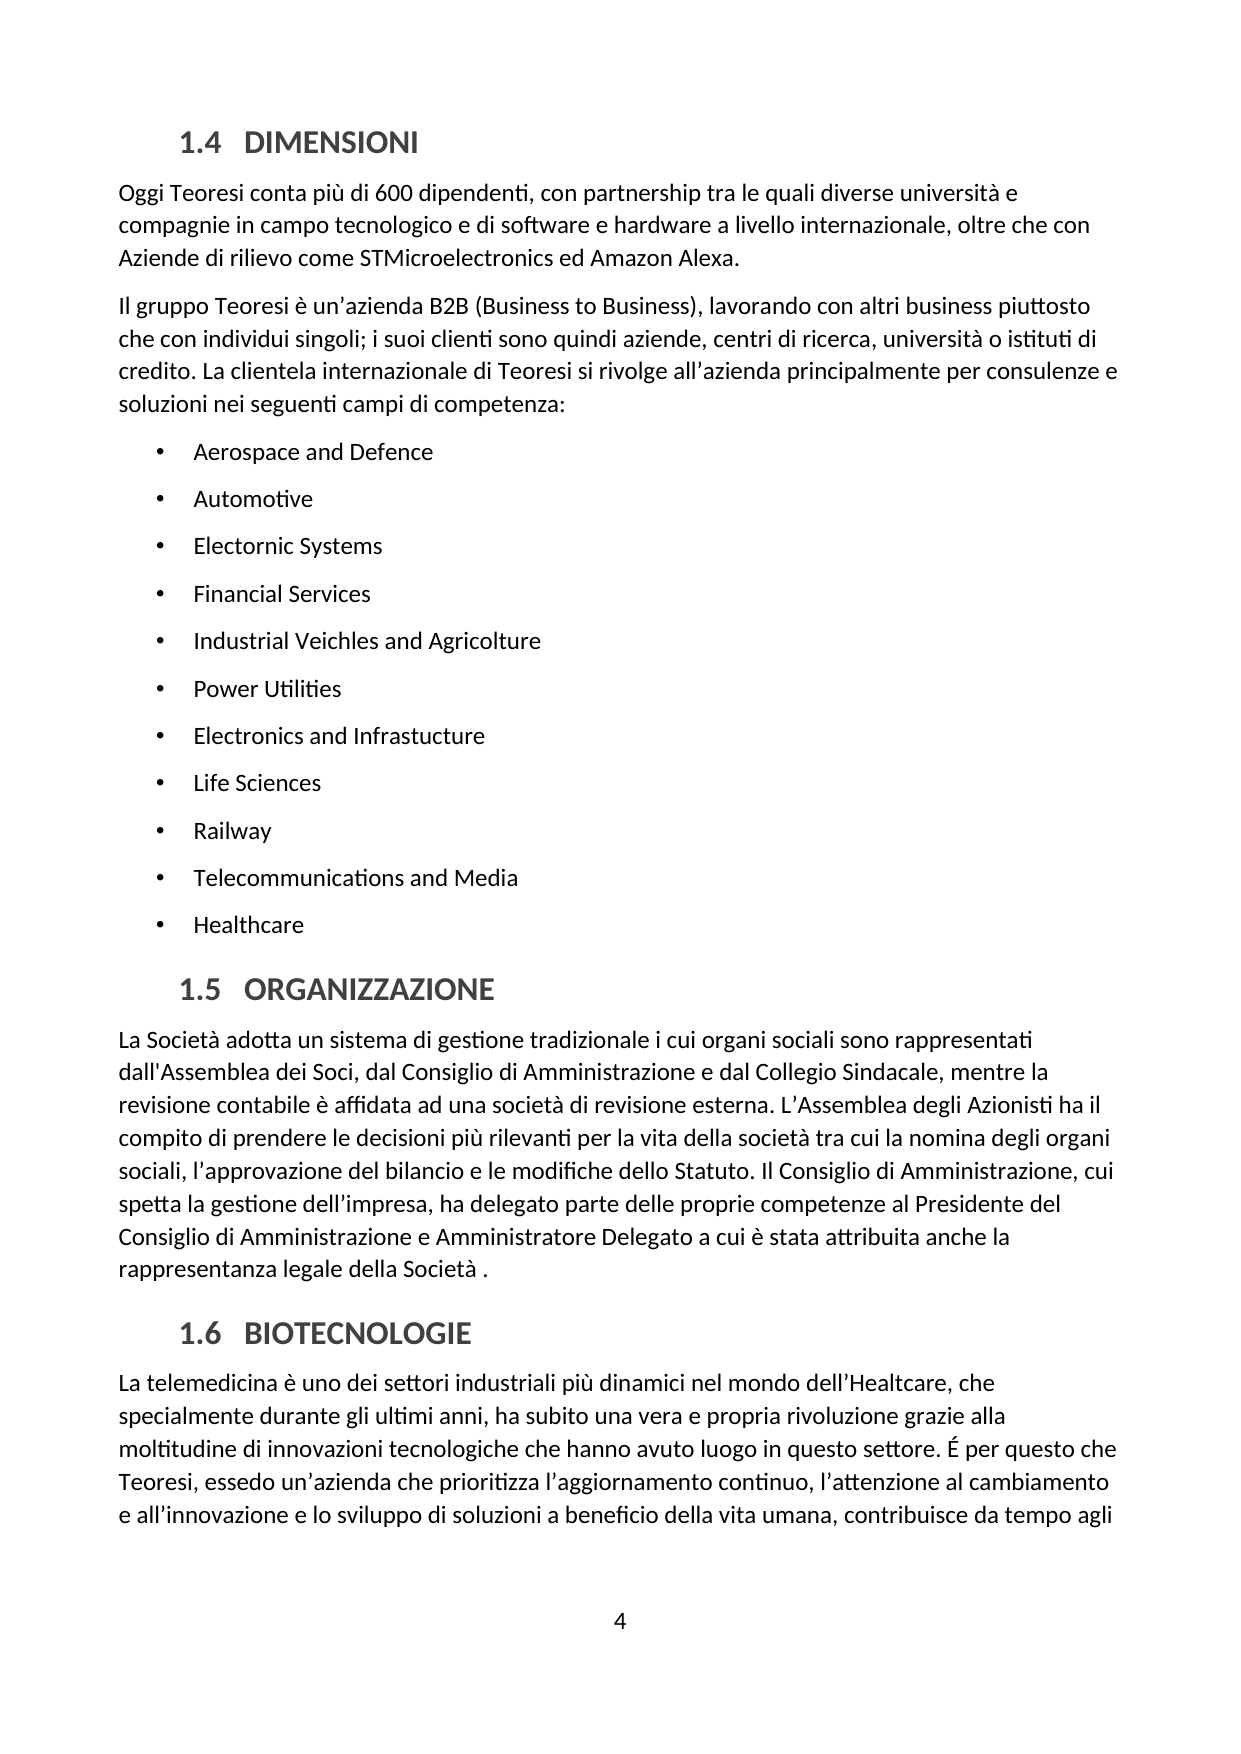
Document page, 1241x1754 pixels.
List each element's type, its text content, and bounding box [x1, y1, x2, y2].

list Automotive [156, 481, 1122, 514]
subtitle 1.6 BIOTECNOLOGIE [118, 1309, 1122, 1353]
list Railway [156, 813, 1122, 845]
text Oggi Teoresi conta più di 600 dipendenti, con partnership tra le quali diverse università e compagnie in campo tecnologico e di software e hardware a livello internazionale, oltre che con Aziende di rilievo come STMicroelectronics ed Amazon Alexa. [118, 174, 1122, 273]
list Industrial Veichles and Agricolture [156, 623, 1122, 656]
list Life Sciences [156, 765, 1122, 798]
text La telemedicina è uno dei settori industriali più dinamici nel mondo dell’Healtcare, che specialmente durante gli ultimi anni, ha subito una vera e propria rivoluzione grazie alla moltitudine di innovazioni tecnologiche che hanno avuto luogo in questo settore. É per questo che Teoresi, essedo un’azienda che prioritizza l’aggiornamento continuo, l’attenzione al cambiamento e all’innovazione e lo sviluppo di soluzioni a beneficio della vita umana, contribuisce da tempo agli [118, 1365, 1122, 1529]
list Electornic Systems [156, 528, 1122, 561]
list Aerospace and Defence [156, 433, 1122, 466]
text Il gruppo Teoresi è un’azienda B2B (Business to Business), lavorando con altri business piuttosto che con individui singoli; i suoi clienti sono quindi aziende, centri di ricerca, università o istituti di credito. La clientela internazionale di Teoresi si rivolge all’azienda principalmente per consulenze e soluzioni nei seguenti campi di competenza: [118, 288, 1122, 419]
subtitle 1.4 DIMENSIONI [118, 118, 1122, 162]
list Telecommunications and Media [156, 860, 1122, 893]
list Healthcare [156, 907, 1122, 940]
subtitle 1.5 ORGANIZZAZIONE [118, 965, 1122, 1009]
list Power Utilities [156, 670, 1122, 703]
list Electronics and Infrastucture [156, 718, 1122, 751]
text La Società adotta un sistema di gestione tradizionale i cui organi sociali sono rappresentati dall'Assemblea dei Soci, dal Consiglio di Amministrazione e dal Collegio Sindacale, mentre la revisione contabile è affidata ad una società di revisione esterna. L’Assemblea degli Azionisti ha il compito di prendere le decisioni più rilevanti per la vita della società tra cui la nomina degli organi sociali, l’approvazione del bilancio e le modifiche dello Statuto. Il Consiglio di Amministrazione, cui spetta la gestione dell’impresa, ha delegato parte delle proprie competenze al Presidente del Consiglio di Amministrazione e Amministratore Delegato a cui è stata attribuita anche la rappresentanza legale della Società . [118, 1021, 1122, 1284]
list Financial Services [156, 576, 1122, 608]
